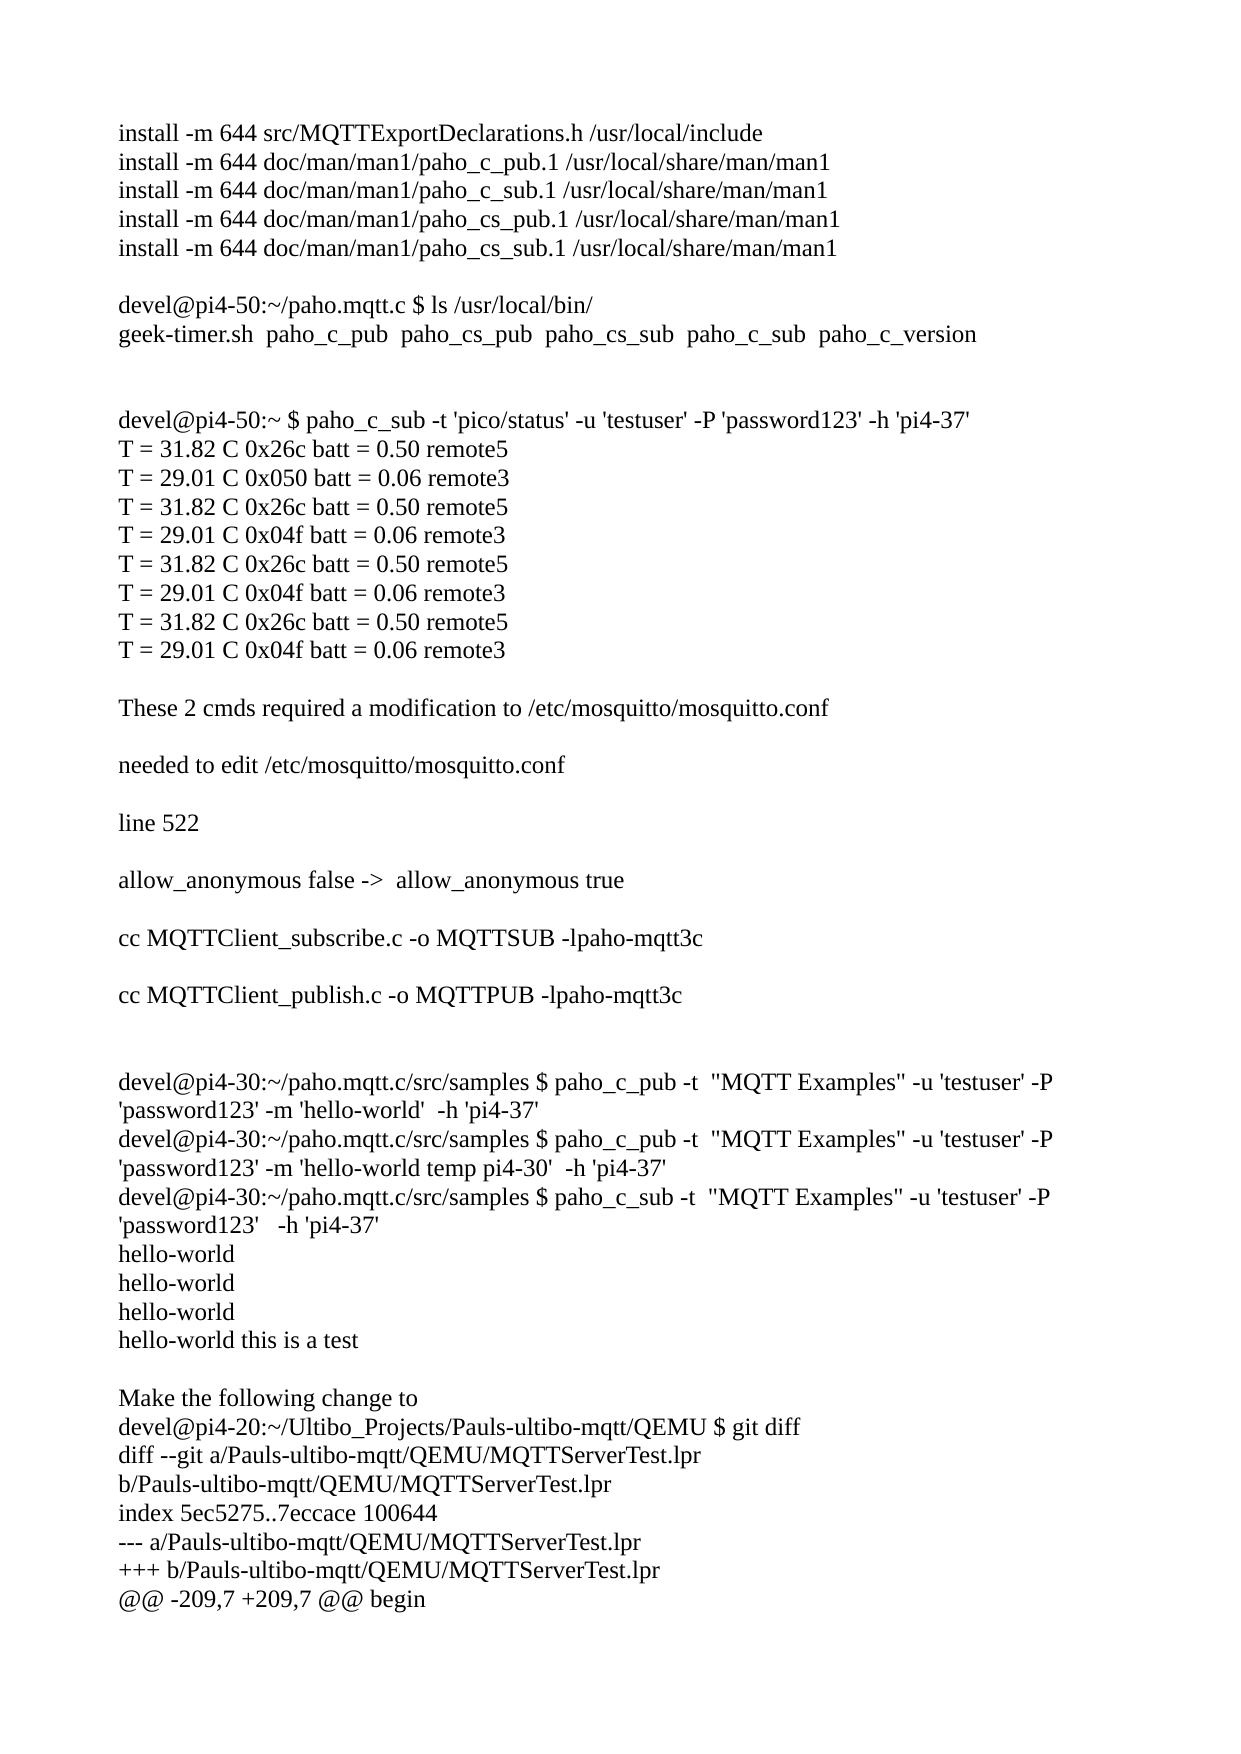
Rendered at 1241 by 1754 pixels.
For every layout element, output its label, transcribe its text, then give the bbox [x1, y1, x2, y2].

text index 5ec5275..7eccace 100644 [118, 1498, 1122, 1527]
text @@ -209,7 +209,7 @@ begin [118, 1584, 1122, 1613]
text diff --git a/Pauls-ultibo-mqtt/QEMU/MQTTServerTest.lpr b/Pauls-ultibo-mqtt/QEMU/MQTTServerTest.lpr [118, 1441, 1122, 1498]
text --- a/Pauls-ultibo-mqtt/QEMU/MQTTServerTest.lpr [118, 1527, 1122, 1556]
text These 2 cmds required a modification to /etc/mosquitto/mosquitto.conf [118, 693, 1122, 722]
text hello-world [118, 1297, 1122, 1326]
text install -m 644 doc/man/man1/paho_cs_pub.1 /usr/local/share/man/man1 [118, 204, 1122, 233]
text install -m 644 doc/man/man1/paho_c_sub.1 /usr/local/share/man/man1 [118, 176, 1122, 204]
text T = 31.82 C 0x26c batt = 0.50 remote5 [118, 607, 1122, 636]
text geek-timer.sh paho_c_pub paho_cs_pub paho_cs_sub paho_c_sub paho_c_version [118, 319, 1122, 348]
text T = 29.01 C 0x050 batt = 0.06 remote3 [118, 463, 1122, 492]
text install -m 644 doc/man/man1/paho_c_pub.1 /usr/local/share/man/man1 [118, 147, 1122, 176]
text needed to edit /etc/mosquitto/mosquitto.conf [118, 751, 1122, 779]
text devel@pi4-20:~/Ultibo_Projects/Pauls-ultibo-mqtt/QEMU $ git diff [118, 1412, 1122, 1441]
text Make the following change to [118, 1383, 1122, 1412]
text +++ b/Pauls-ultibo-mqtt/QEMU/MQTTServerTest.lpr [118, 1556, 1122, 1584]
text cc MQTTClient_publish.c -o MQTTPUB -lpaho-mqtt3c [118, 981, 1122, 1009]
text T = 29.01 C 0x04f batt = 0.06 remote3 [118, 578, 1122, 607]
text T = 31.82 C 0x26c batt = 0.50 remote5 [118, 549, 1122, 578]
text install -m 644 src/MQTTExportDeclarations.h /usr/local/include [118, 118, 1122, 147]
text devel@pi4-50:~/paho.mqtt.c $ ls /usr/local/bin/ [118, 291, 1122, 319]
text devel@pi4-30:~/paho.mqtt.c/src/samples $ paho_c_sub -t "MQTT Examples" -u 'testuser' -P 'password123' -h 'pi4-37' [118, 1182, 1122, 1239]
text cc MQTTClient_subscribe.c -o MQTTSUB -lpaho-mqtt3c [118, 923, 1122, 952]
text T = 31.82 C 0x26c batt = 0.50 remote5 [118, 492, 1122, 521]
text T = 31.82 C 0x26c batt = 0.50 remote5 [118, 434, 1122, 463]
text T = 29.01 C 0x04f batt = 0.06 remote3 [118, 521, 1122, 549]
text hello-world this is a test [118, 1326, 1122, 1354]
text hello-world [118, 1239, 1122, 1268]
text allow_anonymous false -> allow_anonymous true [118, 866, 1122, 894]
text install -m 644 doc/man/man1/paho_cs_sub.1 /usr/local/share/man/man1 [118, 233, 1122, 262]
text devel@pi4-30:~/paho.mqtt.c/src/samples $ paho_c_pub -t "MQTT Examples" -u 'testuser' -P 'password123' -m 'hello-world temp pi4-30' -h 'pi4-37' [118, 1124, 1122, 1182]
text devel@pi4-30:~/paho.mqtt.c/src/samples $ paho_c_pub -t "MQTT Examples" -u 'testuser' -P 'password123' -m 'hello-world' -h 'pi4-37' [118, 1067, 1122, 1124]
text hello-world [118, 1268, 1122, 1297]
text line 522 [118, 808, 1122, 837]
text devel@pi4-50:~ $ paho_c_sub -t 'pico/status' -u 'testuser' -P 'password123' -h 'pi4-37' [118, 406, 1122, 434]
text T = 29.01 C 0x04f batt = 0.06 remote3 [118, 636, 1122, 664]
